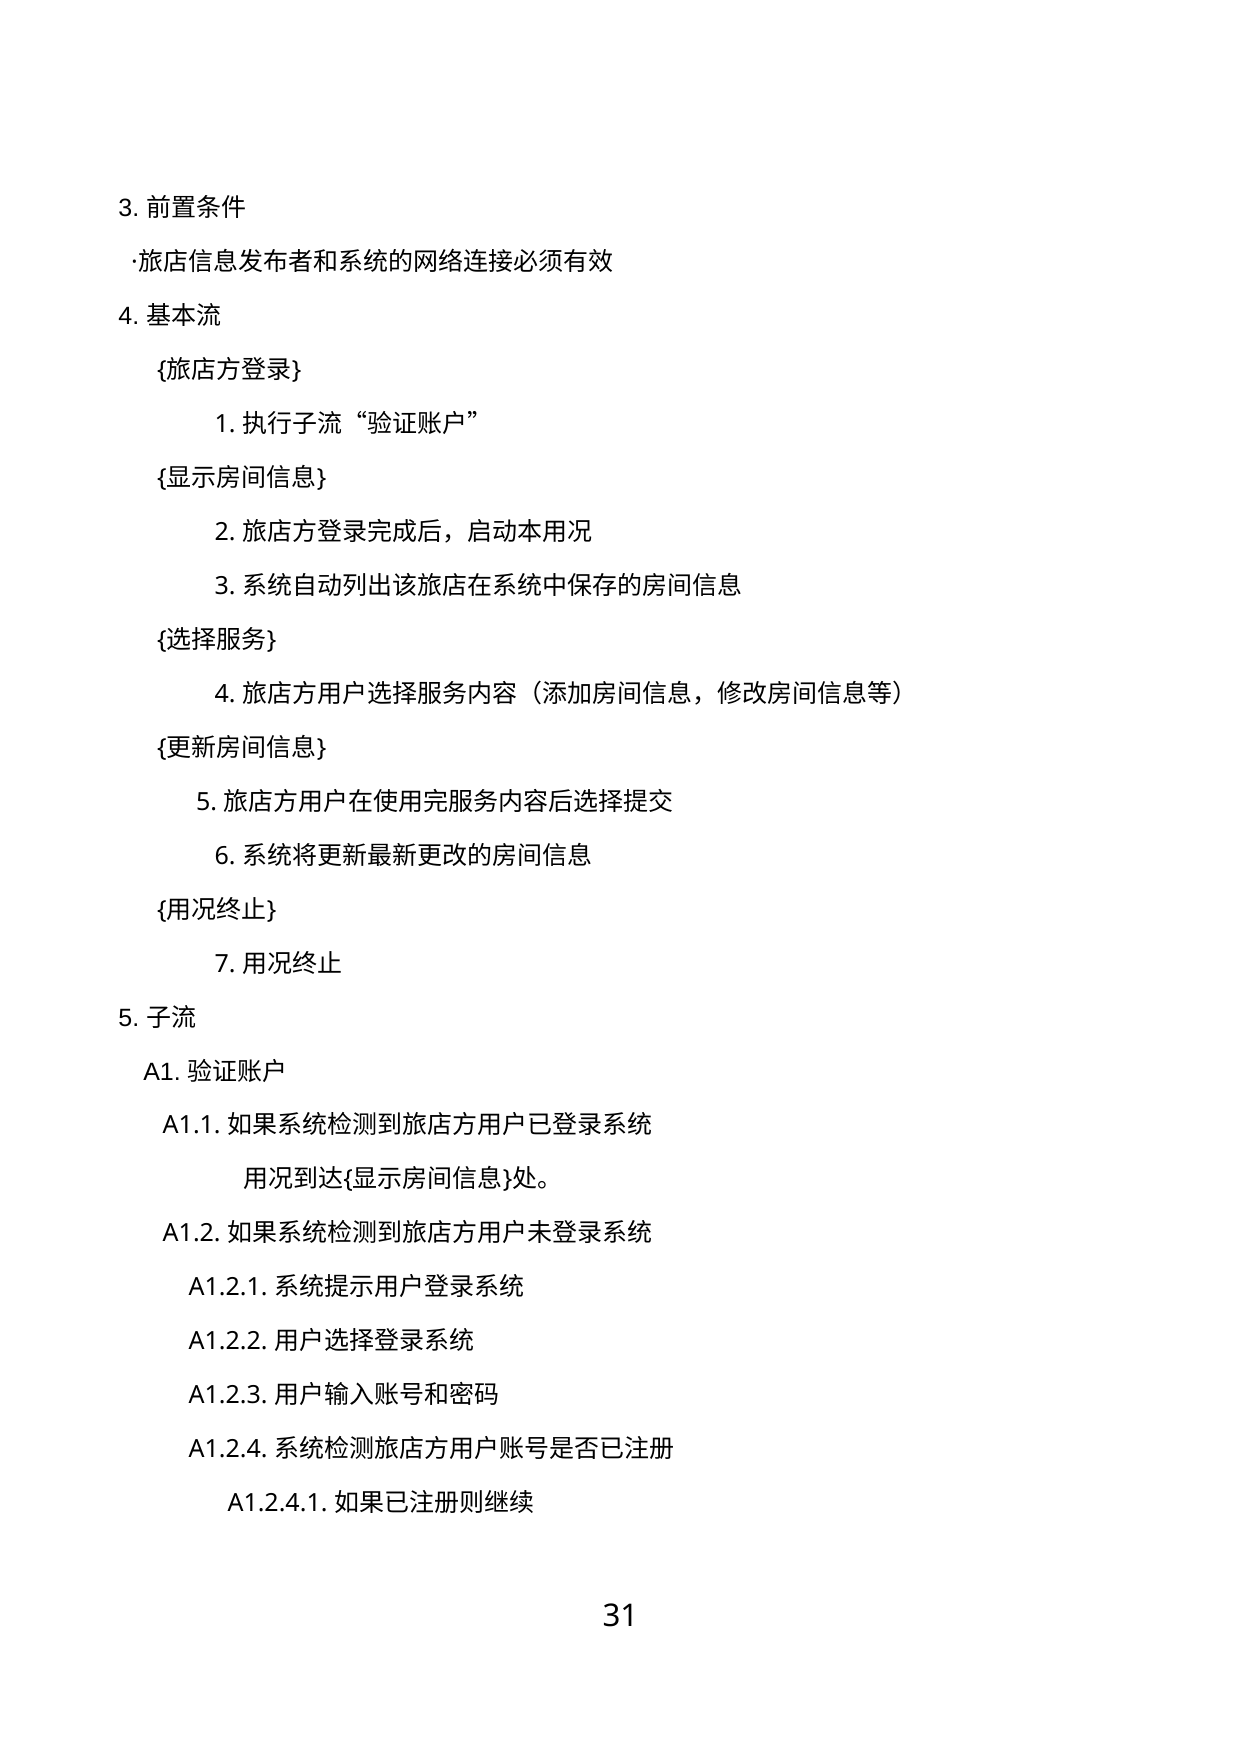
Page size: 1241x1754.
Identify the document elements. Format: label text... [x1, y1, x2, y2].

text 5. 旅店方用户在使用完服务内容后选择提交 [118, 781, 1122, 817]
text {显示房间信息} [118, 457, 1122, 494]
list 7. 用况终止 [118, 943, 1122, 979]
list 6. 系统将更新最新更改的房间信息 [118, 835, 1122, 871]
text 用况到达{显示房间信息}处。 [118, 1159, 1122, 1195]
text A1.2.4.1. 如果已注册则继续 [118, 1483, 1122, 1519]
text A1. 验证账户 [118, 1051, 1122, 1087]
list 3. 系统自动列出该旅店在系统中保存的房间信息 [118, 565, 1122, 602]
text {选择服务} [118, 619, 1122, 656]
text ·旅店信息发布者和系统的网络连接必须有效 [118, 242, 1122, 278]
text {旅店方登录} [118, 349, 1122, 386]
list 4. 旅店方用户选择服务内容（添加房间信息，修改房间信息等） [118, 673, 1122, 709]
text A1.2.3. 用户输入账号和密码 [118, 1375, 1122, 1411]
list 子流 [118, 997, 1122, 1033]
text A1.2.4. 系统检测旅店方用户账号是否已注册 [118, 1429, 1122, 1465]
text A1.2.2. 用户选择登录系统 [118, 1321, 1122, 1357]
text {用况终止} [118, 889, 1122, 925]
text A1.2.1. 系统提示用户登录系统 [118, 1267, 1122, 1303]
list 1. 执行子流“验证账户” [118, 403, 1122, 440]
list 基本流 [118, 296, 1122, 332]
text A1.2. 如果系统检测到旅店方用户未登录系统 [118, 1213, 1122, 1249]
list 前置条件 [118, 188, 1122, 224]
text {更新房间信息} [118, 727, 1122, 763]
text A1.1. 如果系统检测到旅店方用户已登录系统 [118, 1105, 1122, 1141]
list 2. 旅店方登录完成后，启动本用况 [118, 511, 1122, 548]
